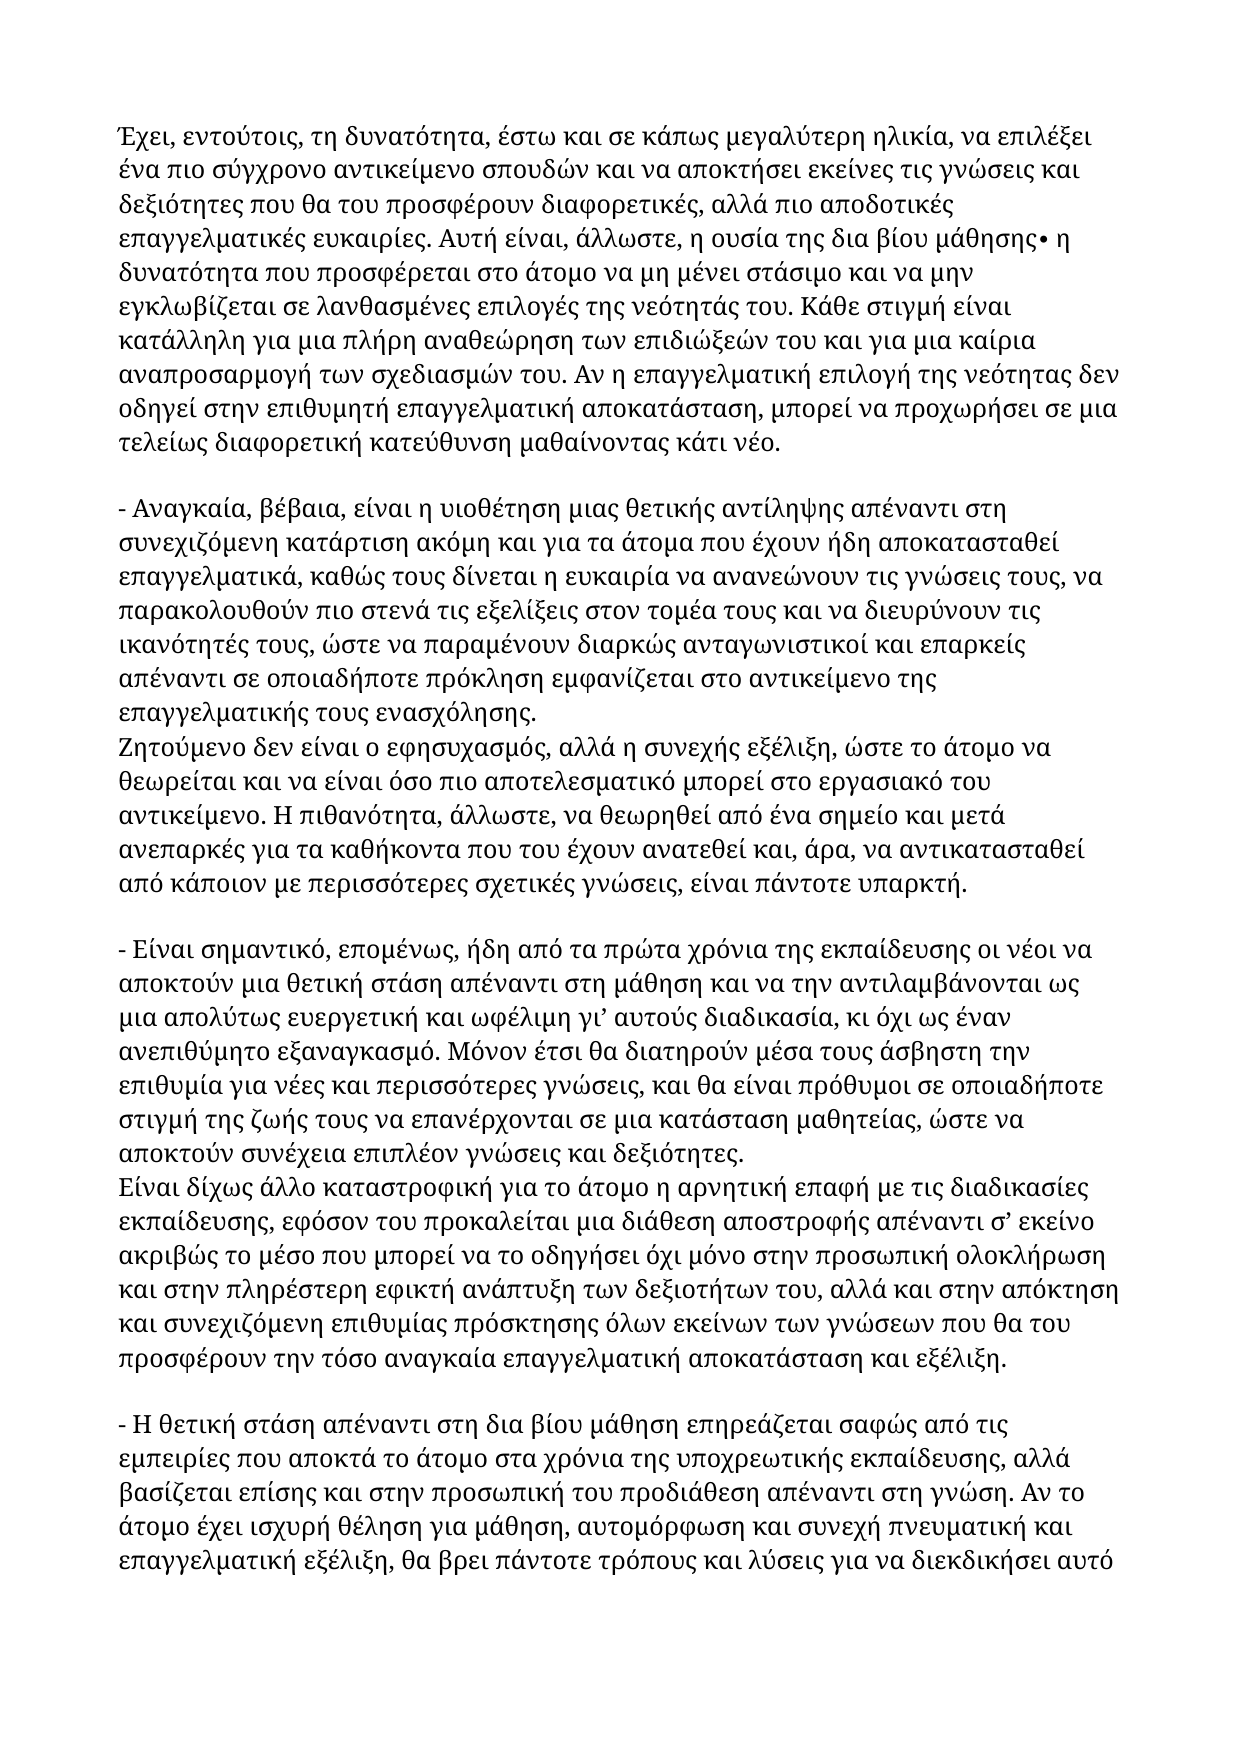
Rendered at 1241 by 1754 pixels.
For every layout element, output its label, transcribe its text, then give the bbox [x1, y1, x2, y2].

text - Είναι σημαντικό, επομένως, ήδη από τα πρώτα χρόνια της εκπαίδευσης οι νέοι να αποκτούν μια θετική στάση απέναντι στη μάθηση και να την αντιλαμβάνονται ως μια απολύτως ευεργετική και ωφέλιμη γι’ αυτούς διαδικασία, κι όχι ως έναν ανεπιθύμητο εξαναγκασμό. Μόνον έτσι θα διατηρούν μέσα τους άσβηστη την επιθυμία για νέες και περισσότερες γνώσεις, και θα είναι πρόθυμοι σε οποιαδήποτε στιγμή της ζωής τους να επανέρχονται σε μια κατάσταση μαθητείας, ώστε να αποκτούν συνέχεια επιπλέον γνώσεις και δεξιότητες. [118, 931, 1122, 1170]
text Είναι δίχως άλλο καταστροφική για το άτομο η αρνητική επαφή με τις διαδικασίες εκπαίδευσης, εφόσον του προκαλείται μια διάθεση αποστροφής απέναντι σ’ εκείνο ακριβώς το μέσο που μπορεί να το οδηγήσει όχι μόνο στην προσωπική ολοκλήρωση και στην πληρέστερη εφικτή ανάπτυξη των δεξιοτήτων του, αλλά και στην απόκτηση και συνεχιζόμενη επιθυμίας πρόσκτησης όλων εκείνων των γνώσεων που θα του προσφέρουν την τόσο αναγκαία επαγγελματική αποκατάσταση και εξέλιξη. [118, 1170, 1122, 1374]
text - Η θετική στάση απέναντι στη δια βίου μάθηση επηρεάζεται σαφώς από τις εμπειρίες που αποκτά το άτομο στα χρόνια της υποχρεωτικής εκπαίδευσης, αλλά βασίζεται επίσης και στην προσωπική του προδιάθεση απέναντι στη γνώση. Αν το άτομο έχει ισχυρή θέληση για μάθηση, αυτομόρφωση και συνεχή πνευματική και επαγγελματική εξέλιξη, θα βρει πάντοτε τρόπους και λύσεις για να διεκδικήσει αυτό [118, 1406, 1122, 1577]
text - Αναγκαία, βέβαια, είναι η υιοθέτηση μιας θετικής αντίληψης απέναντι στη συνεχιζόμενη κατάρτιση ακόμη και για τα άτομα που έχουν ήδη αποκατασταθεί επαγγελματικά, καθώς τους δίνεται η ευκαιρία να ανανεώνουν τις γνώσεις τους, να παρακολουθούν πιο στενά τις εξελίξεις στον τομέα τους και να διευρύνουν τις ικανότητές τους, ώστε να παραμένουν διαρκώς ανταγωνιστικοί και επαρκείς απέναντι σε οποιαδήποτε πρόκληση εμφανίζεται στο αντικείμενο της επαγγελματικής τους ενασχόλησης. [118, 491, 1122, 729]
text Ζητούμενο δεν είναι ο εφησυχασμός, αλλά η συνεχής εξέλιξη, ώστε το άτομο να θεωρείται και να είναι όσο πιο αποτελεσματικό μπορεί στο εργασιακό του αντικείμενο. Η πιθανότητα, άλλωστε, να θεωρηθεί από ένα σημείο και μετά ανεπαρκές για τα καθήκοντα που του έχουν ανατεθεί και, άρα, να αντικατασταθεί από κάποιον με περισσότερες σχετικές γνώσεις, είναι πάντοτε υπαρκτή. [118, 729, 1122, 899]
text Έχει, εντούτοις, τη δυνατότητα, έστω και σε κάπως μεγαλύτερη ηλικία, να επιλέξει ένα πιο σύγχρονο αντικείμενο σπουδών και να αποκτήσει εκείνες τις γνώσεις και δεξιότητες που θα του προσφέρουν διαφορετικές, αλλά πιο αποδοτικές επαγγελματικές ευκαιρίες. Αυτή είναι, άλλωστε, η ουσία της δια βίου μάθησης∙ η δυνατότητα που προσφέρεται στο άτομο να μη μένει στάσιμο και να μην εγκλωβίζεται σε λανθασμένες επιλογές της νεότητάς του. Κάθε στιγμή είναι κατάλληλη για μια πλήρη αναθεώρηση των επιδιώξεών του και για μια καίρια αναπροσαρμογή των σχεδιασμών του. Αν η επαγγελματική επιλογή της νεότητας δεν οδηγεί στην επιθυμητή επαγγελματική αποκατάσταση, μπορεί να προχωρήσει σε μια τελείως διαφορετική κατεύθυνση μαθαίνοντας κάτι νέο. [118, 118, 1122, 459]
